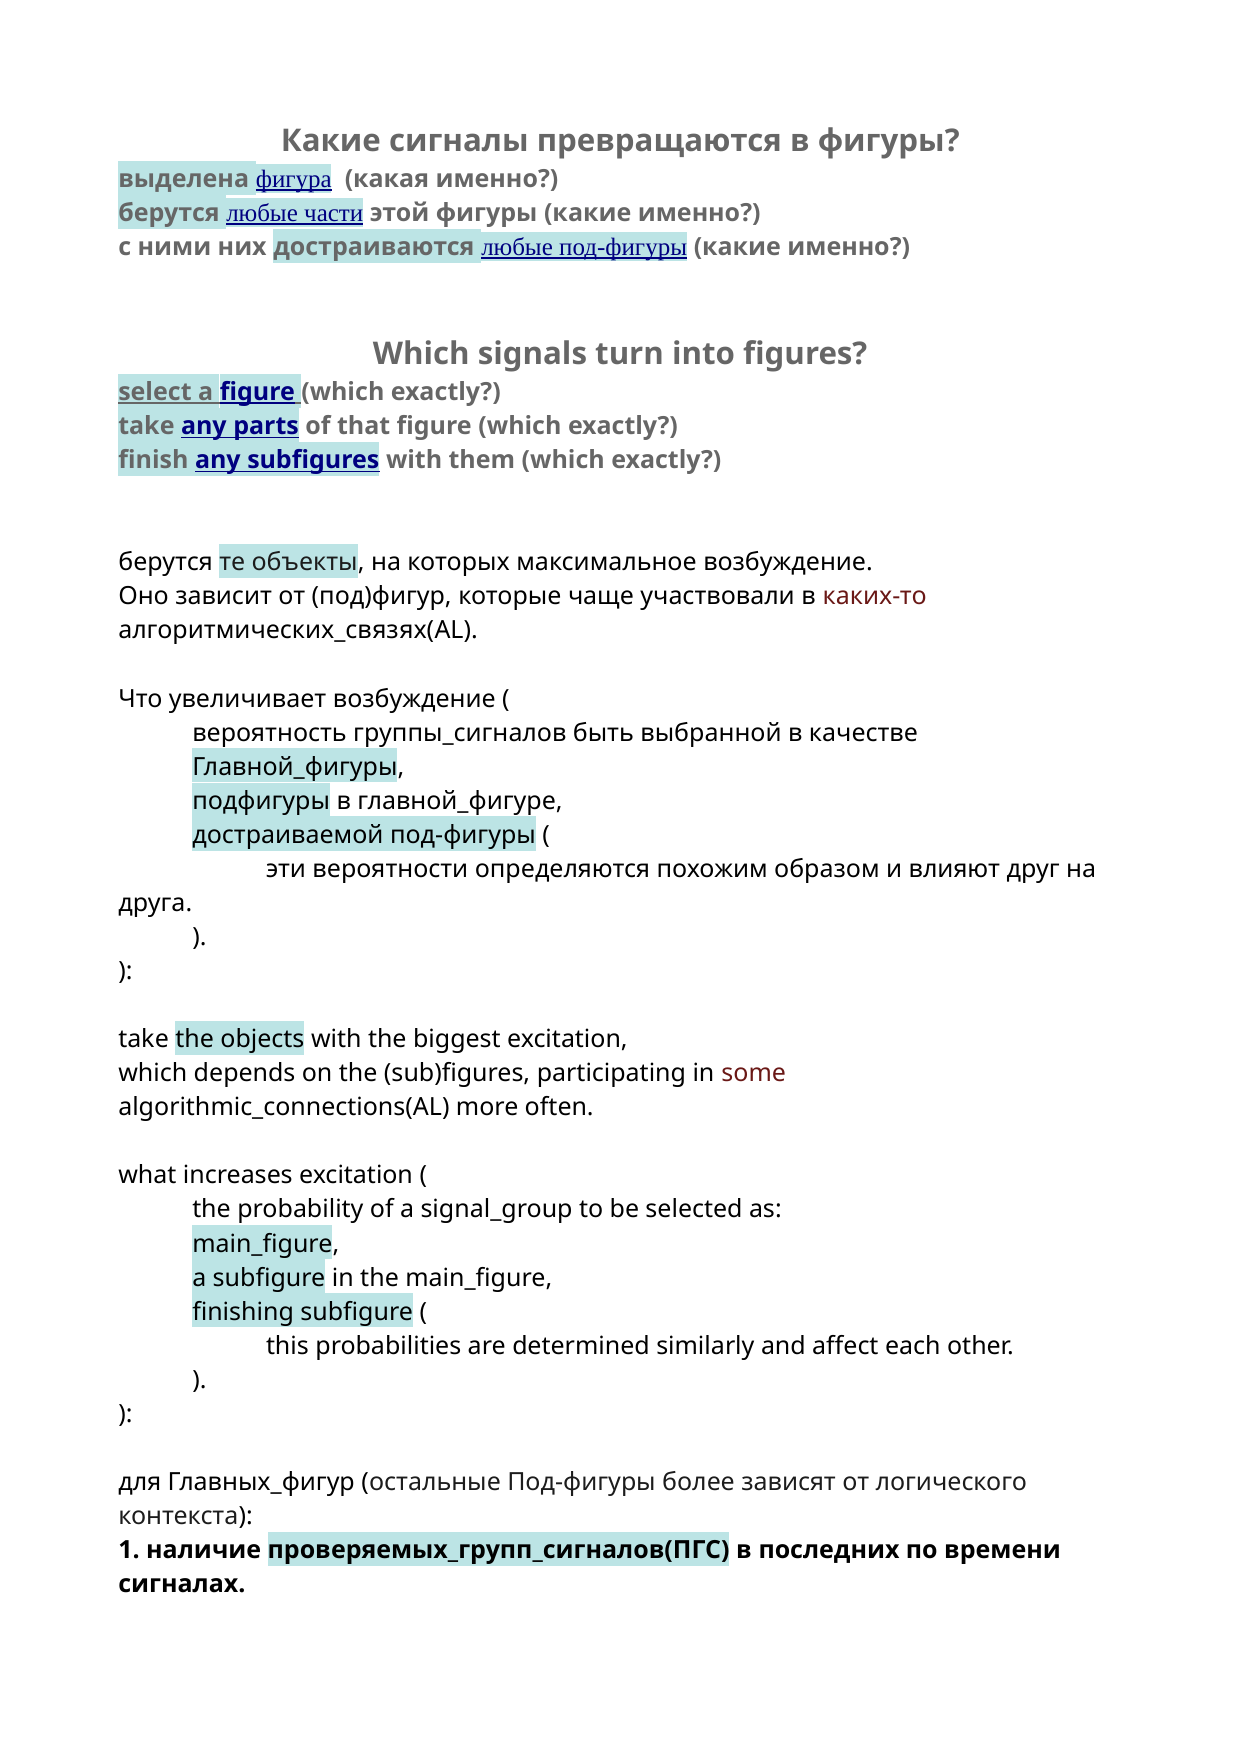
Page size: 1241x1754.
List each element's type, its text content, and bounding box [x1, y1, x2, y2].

text выделена фигура (какая именно?) [118, 161, 1122, 195]
text main_figure, [118, 1225, 1122, 1259]
text Главной_фигуры, [118, 748, 1122, 782]
text take the objects with the biggest excitation, [118, 1021, 1122, 1055]
text ). [118, 919, 1122, 953]
text вероятность группы_сигналов быть выбранной в качестве [118, 714, 1122, 748]
text Какие сигналы превращаются в фигуры? [118, 118, 1122, 161]
text для Главных_фигур (остальные Под-фигуры более зависят от логического контекста): [118, 1464, 1122, 1532]
text ): [118, 953, 1122, 987]
text берутся те объекты, на которых максимальное возбуждение. [118, 544, 1122, 578]
text a subfigure in the main_figure, [118, 1259, 1122, 1293]
text с ними них достраиваются любые под-фигуры (какие именно?) [118, 229, 1122, 263]
text Что увеличивает возбуждение ( [118, 680, 1122, 714]
text take any parts of that figure (which exactly?) [118, 408, 1122, 442]
text which depends on the (sub)figures, participating in some algorithmic_connections(AL) more often. [118, 1055, 1122, 1123]
text what increases excitation ( [118, 1157, 1122, 1191]
text ): [118, 1396, 1122, 1429]
text the probability of a signal_group to be selected as: [118, 1191, 1122, 1225]
text ). [118, 1361, 1122, 1396]
text 1. наличие проверяемых_групп_сигналов(ПГС) в последних по времени сигналах. [118, 1532, 1122, 1600]
text select a figure (which exactly?) [118, 374, 1122, 408]
text берутся любые части этой фигуры (какие именно?) [118, 195, 1122, 229]
text this probabilities are determined similarly and affect each other. [118, 1327, 1122, 1361]
text finish any subfigures with them (which exactly?) [118, 442, 1122, 476]
text подфигуры в главной_фигуре, [118, 782, 1122, 816]
text эти вероятности определяются похожим образом и влияют друг на друга. [118, 851, 1122, 919]
text Which signals turn into figures? [118, 331, 1122, 374]
text Оно зависит от (под)фигур, которые чаще участвовали в каких-то алгоритмических_связях(AL). [118, 578, 1122, 646]
text достраиваемой под-фигуры ( [118, 816, 1122, 851]
text finishing subfigure ( [118, 1293, 1122, 1327]
